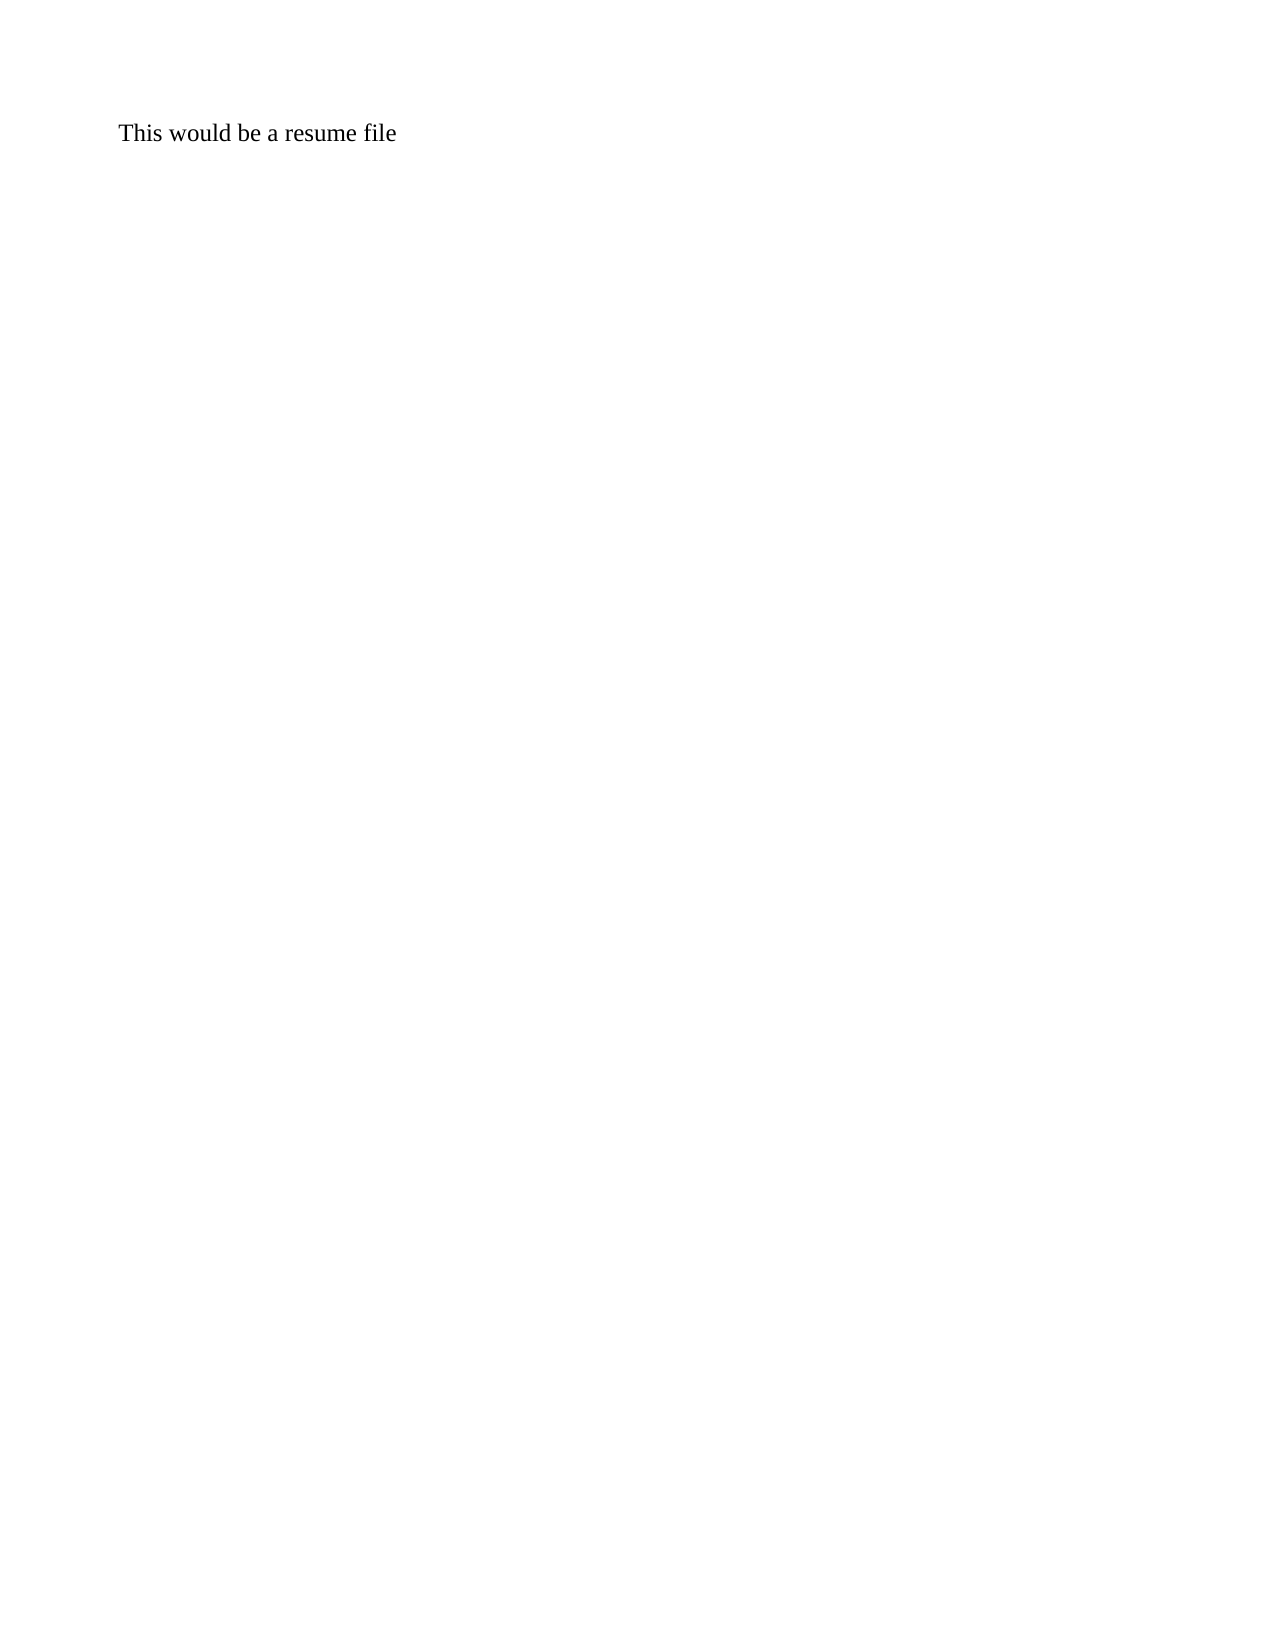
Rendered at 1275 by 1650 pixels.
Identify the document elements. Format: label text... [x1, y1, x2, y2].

text This would be a resume file [118, 118, 1157, 147]
